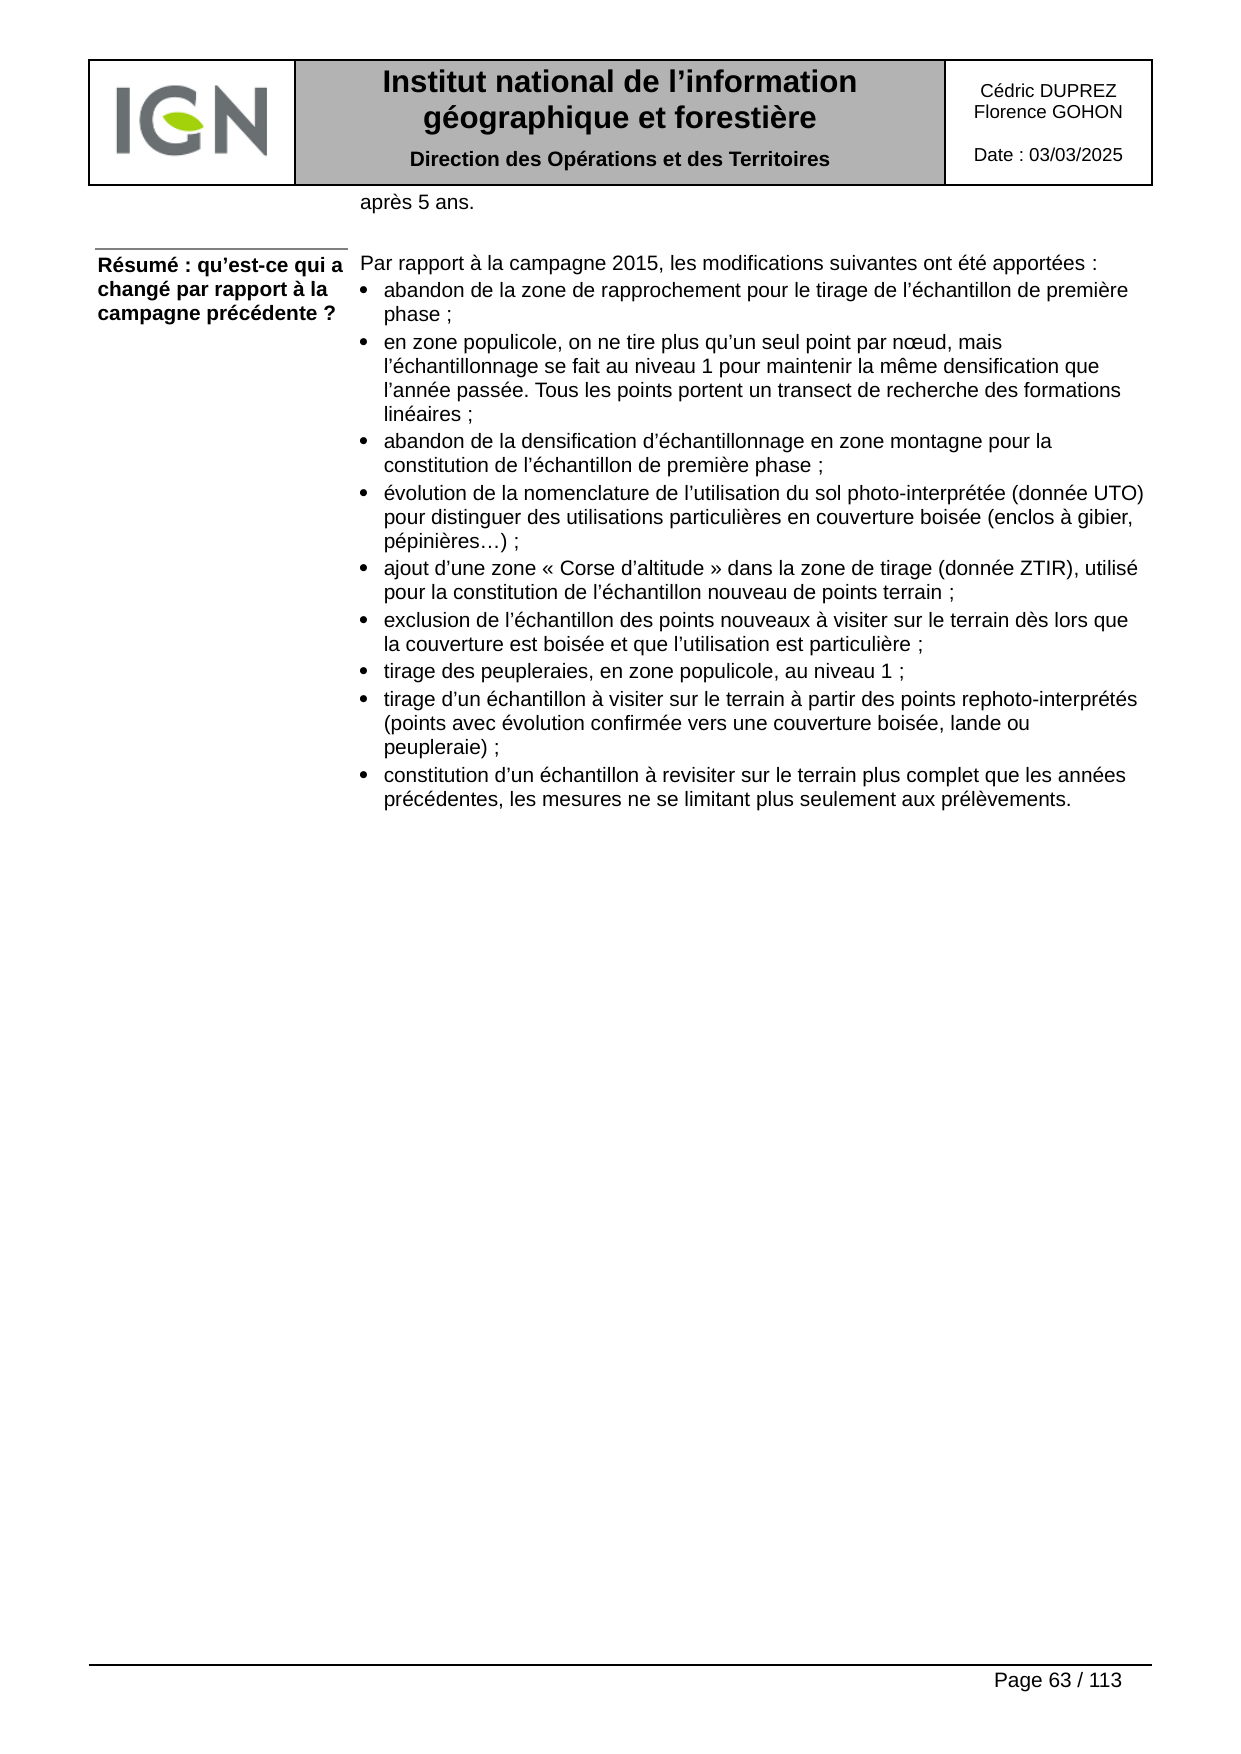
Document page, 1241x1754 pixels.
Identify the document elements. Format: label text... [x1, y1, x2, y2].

table_cell [89, 186, 354, 247]
picture [91, 62, 293, 180]
table_cell Par rapport à la campagne 2015, les modifications suivantes ont été apportées : abandon de la zone de rapprochement pour le tirage de l’échantillon de première phase ; en zone populicole, on ne tire plus qu’un seul point par nœud, mais l’échantillonnage se fait au niveau 1 pour maintenir la même densification que l’année passée. Tous les points portent un transect de recherche des formations linéaires ; abandon de la densification d’échantillonnage en zone montagne pour la constitution de l’échantillon de première phase ; évolution de la nomenclature de l’utilisation du sol photo-interprétée (donnée UTO) pour distinguer des utilisations particulières en couverture boisée (enclos à gibier, pépinières…) ; ajout d’une zone « Corse d’altitude » dans la zone de tirage (donnée ZTIR), utilisé pour la constitution de l’échantillon nouveau de points terrain ; exclusion de l’échantillon des points nouveaux à visiter sur le terrain dès lors que la couverture est boisée et que l’utilisation est particulière ; tirage des peupleraies, en zone populicole, au niveau 1 ; tirage d’un échantillon à visiter sur le terrain à partir des points rephoto-interprétés (points avec évolution confirmée vers une couverture boisée, lande ou peupleraie) ; constitution d’un échantillon à revisiter sur le terrain plus complet que les années précédentes, les mesures ne se limitant plus seulement aux prélèvements. [354, 247, 1152, 844]
table_cell Résumé : qu’est-ce qui a changé par rapport à la campagne précédente ? [89, 247, 354, 844]
table_cell après 5 ans. [354, 186, 1152, 247]
